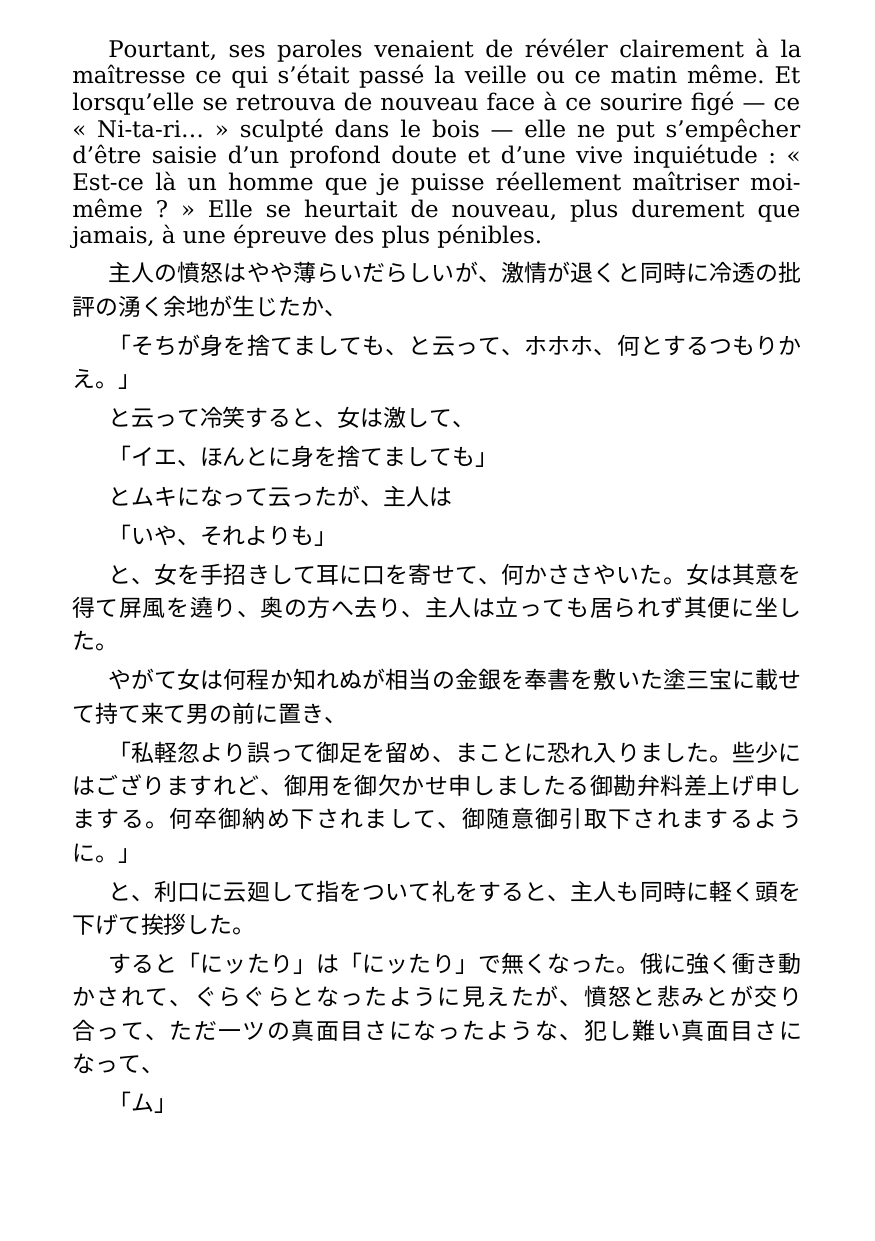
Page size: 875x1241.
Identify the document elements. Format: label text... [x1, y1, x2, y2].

text 「そちが身を捨てましても、と云って、ホホホ、何とするつもりかえ。」 [72, 328, 802, 394]
text と、利口に云廻して指をついて礼をすると、主人も同時に軽く頭を下げて挨拶した。 [72, 874, 802, 940]
text と、女を手招きして耳に口を寄せて、何かささやいた。女は其意を得て屏風を遶り、奥の方へ去り、主人は立っても居られず其便に坐した。 [72, 557, 802, 656]
text やがて女は何程か知れぬが相当の金銀を奉書を敷いた塗三宝に載せて持て来て男の前に置き、 [72, 662, 802, 729]
text 「イエ、ほんとに身を捨てましても」 [72, 439, 802, 472]
text と云って冷笑すると、女は激して、 [72, 400, 802, 433]
text 「私軽忽より誤って御足を留め、まことに恐れ入りました。些少にはござりますれど、御用を御欠かせ申しましたる御勘弁料差上げ申しまする。何卒御納め下されまして、御随意御引取下されまするように。」 [72, 735, 802, 868]
text 主人の憤怒はやや薄らいだらしいが、激情が退くと同時に冷透の批評の湧く余地が生じたか、 [72, 255, 802, 322]
text 「いや、それよりも」 [72, 518, 802, 551]
text とムキになって云ったが、主人は [72, 478, 802, 512]
text 「ム」 [72, 1085, 802, 1118]
text すると「にッたり」は「にッたり」で無くなった。俄に強く衝き動かされて、ぐらぐらとなったように見えたが、憤怒と悲みとが交り合って、ただ一ツの真面目さになったような、犯し難い真面目さになって、 [72, 946, 802, 1079]
text Pourtant, ses paroles venaient de révéler clairement à la maîtresse ce qui s’était passé la veille ou ce matin même. Et lorsqu’elle se retrouva de nouveau face à ce sourire figé — ce « Ni-ta-ri… » sculpté dans le bois — elle ne put s’empêcher d’être saisie d’un profond doute et d’une vive inquiétude : « Est-ce là un homme que je puisse réellement maîtriser moi-même ? » Elle se heurtait de nouveau, plus durement que jamais, à une épreuve des plus pénibles. [72, 36, 802, 249]
